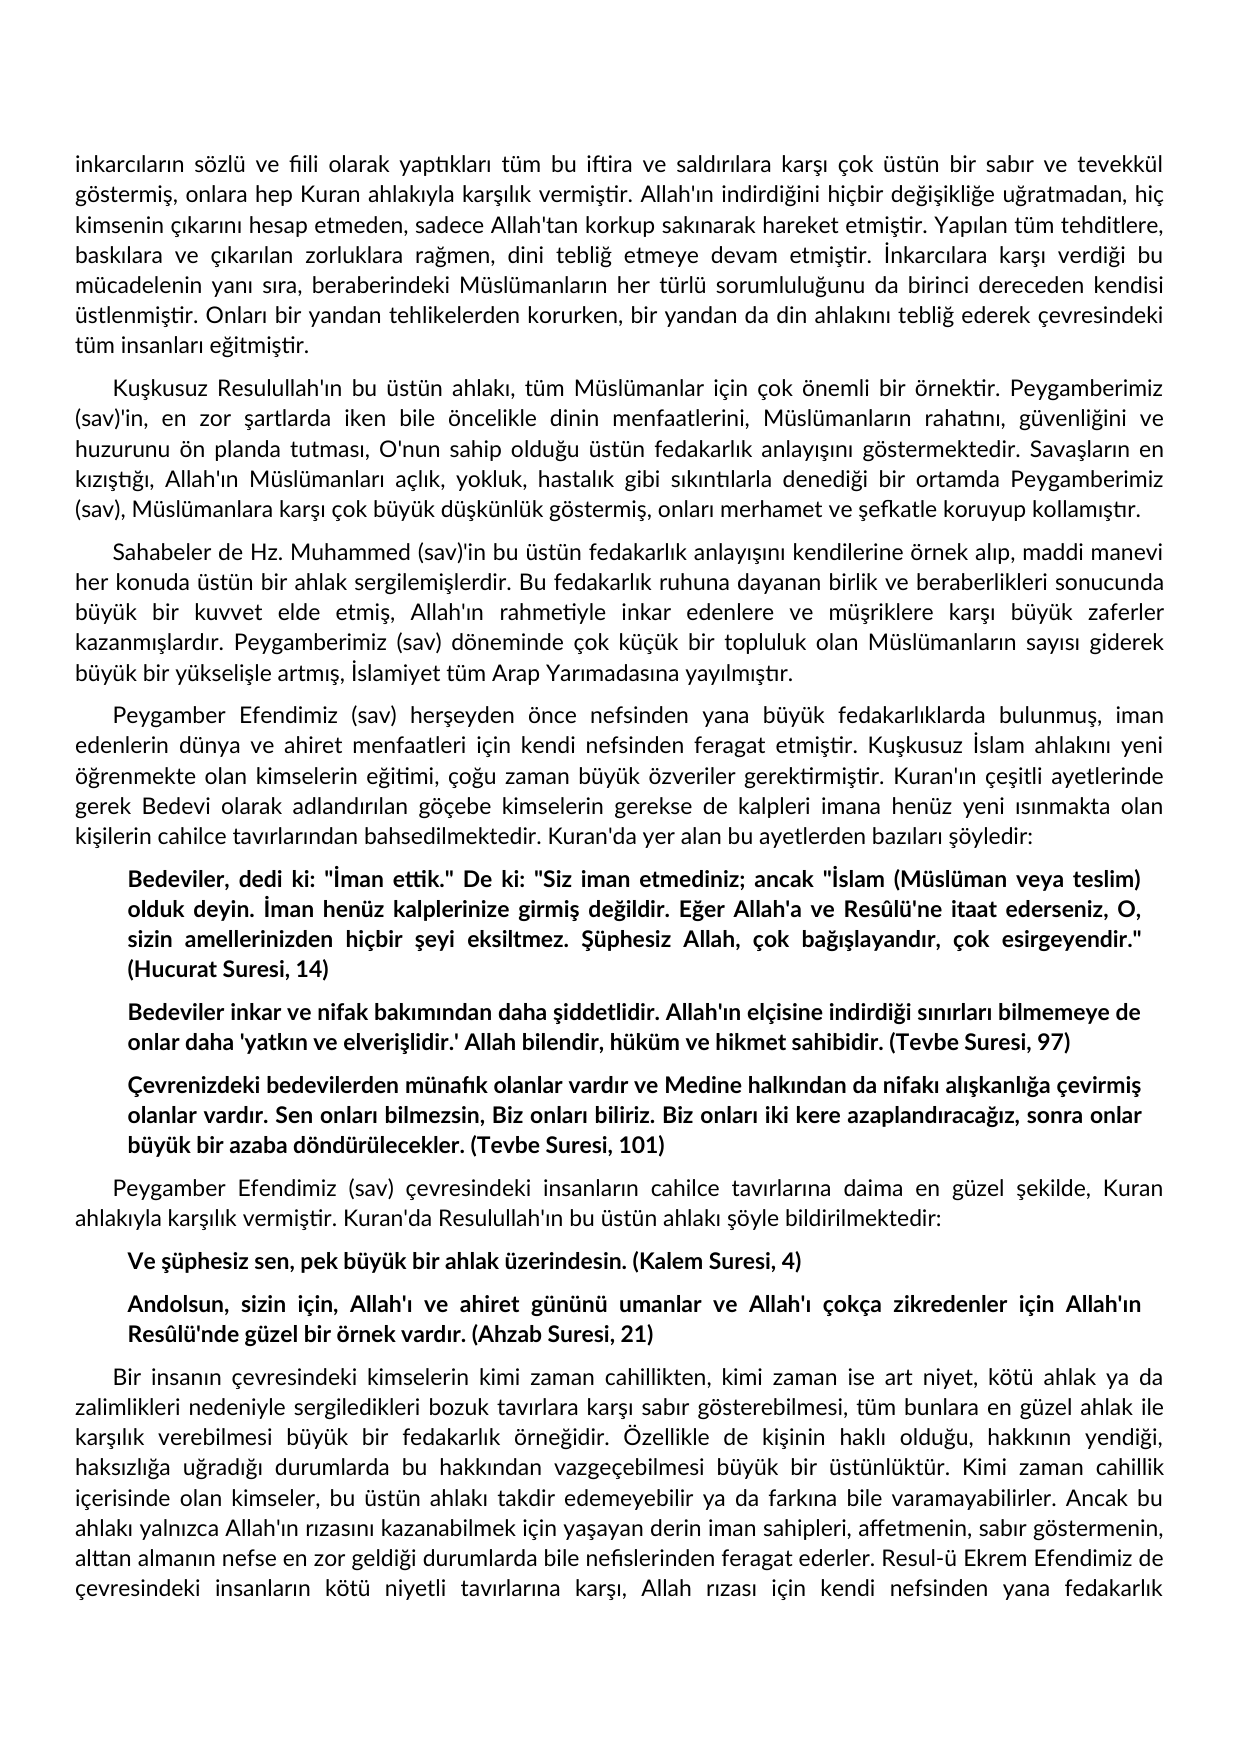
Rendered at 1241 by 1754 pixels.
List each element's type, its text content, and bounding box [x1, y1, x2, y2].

text Sahabeler de Hz. Muhammed (sav)'in bu üstün fedakarlık anlayışını kendilerine örnek alıp, maddi manevi her konuda üstün bir ahlak sergilemişlerdir. Bu fedakarlık ruhuna dayanan birlik ve beraberlikleri sonucunda büyük bir kuvvet elde etmiş, Allah'ın rahmetiyle inkar edenlere ve müşriklere karşı büyük zaferler kazanmışlardır. Peygamberimiz (sav) döneminde çok küçük bir topluluk olan Müslümanların sayısı giderek büyük bir yükselişle artmış, İslamiyet tüm Arap Yarımadasına yayılmıştır. [75, 537, 1165, 686]
text Peygamber Efendimiz (sav) herşeyden önce nefsinden yana büyük fedakarlıklarda bulunmuş, iman edenlerin dünya ve ahiret menfaatleri için kendi nefsinden feragat etmiştir. Kuşkusuz İslam ahlakını yeni öğrenmekte olan kimselerin eğitimi, çoğu zaman büyük özveriler gerektirmiştir. Kuran'ın çeşitli ayetlerinde gerek Bedevi olarak adlandırılan göçebe kimselerin gerekse de kalpleri imana henüz yeni ısınmakta olan kişilerin cahilce tavırlarından bahsedilmektedir. Kuran'da yer alan bu ayetlerden bazıları şöyledir: [75, 701, 1165, 849]
text Ve şüphesiz sen, pek büyük bir ahlak üzerindesin. (Kalem Suresi, 4) [127, 1247, 1143, 1274]
text Bedeviler inkar ve nifak bakımından daha şiddetlidir. Allah'ın elçisine indirdiği sınırları bilmemeye de onlar daha 'yatkın ve elverişlidir.' Allah bilendir, hüküm ve hikmet sahibidir. (Tevbe Suresi, 97) [127, 998, 1143, 1056]
text Peygamber Efendimiz (sav) çevresindeki insanların cahilce tavırlarına daima en güzel şekilde, Kuran ahlakıyla karşılık vermiştir. Kuran'da Resulullah'ın bu üstün ahlakı şöyle bildirilmektedir: [75, 1174, 1165, 1232]
text Bir insanın çevresindeki kimselerin kimi zaman cahillikten, kimi zaman ise art niyet, kötü ahlak ya da zalimlikleri nedeniyle sergiledikleri bozuk tavırlara karşı sabır gösterebilmesi, tüm bunlara en güzel ahlak ile karşılık verebilmesi büyük bir fedakarlık örneğidir. Özellikle de kişinin haklı olduğu, hakkının yendiği, haksızlığa uğradığı durumlarda bu hakkından vazgeçebilmesi büyük bir üstünlüktür. Kimi zaman cahillik içerisinde olan kimseler, bu üstün ahlakı takdir edemeyebilir ya da farkına bile varamayabilirler. Ancak bu ahlakı yalnızca Allah'ın rızasını kazanabilmek için yaşayan derin iman sahipleri, affetmenin, sabır göstermenin, alttan almanın nefse en zor geldiği durumlarda bile nefislerinden feragat ederler. Resul-ü Ekrem Efendimiz de çevresindeki insanların kötü niyetli tavırlarına karşı, Allah rızası için kendi nefsinden yana fedakarlık [75, 1362, 1165, 1601]
text Çevrenizdeki bedevilerden münafık olanlar vardır ve Medine halkından da nifakı alışkanlığa çevirmiş olanlar vardır. Sen onları bilmezsin, Biz onları biliriz. Biz onları iki kere azaplandıracağız, sonra onlar büyük bir azaba döndürülecekler. (Tevbe Suresi, 101) [127, 1071, 1143, 1159]
text Kuşkusuz Resulullah'ın bu üstün ahlakı, tüm Müslümanlar için çok önemli bir örnektir. Peygamberimiz (sav)'in, en zor şartlarda iken bile öncelikle dinin menfaatlerini, Müslümanların rahatını, güvenliğini ve huzurunu ön planda tutması, O'nun sahip olduğu üstün fedakarlık anlayışını göstermektedir. Savaşların en kızıştığı, Allah'ın Müslümanları açlık, yokluk, hastalık gibi sıkıntılarla denediği bir ortamda Peygamberimiz (sav), Müslümanlara karşı çok büyük düşkünlük göstermiş, onları merhamet ve şefkatle koruyup kollamıştır. [75, 374, 1165, 522]
text inkarcıların sözlü ve fiili olarak yaptıkları tüm bu iftira ve saldırılara karşı çok üstün bir sabır ve tevekkül göstermiş, onlara hep Kuran ahlakıyla karşılık vermiştir. Allah'ın indirdiğini hiçbir değişikliğe uğratmadan, hiç kimsenin çıkarını hesap etmeden, sadece Allah'tan korkup sakınarak hareket etmiştir. Yapılan tüm tehditlere, baskılara ve çıkarılan zorluklara rağmen, dini tebliğ etmeye devam etmiştir. İnkarcılara karşı verdiği bu mücadelenin yanı sıra, beraberindeki Müslümanların her türlü sorumluluğunu da birinci dereceden kendisi üstlenmiştir. Onları bir yandan tehlikelerden korurken, bir yandan da din ahlakını tebliğ ederek çevresindeki tüm insanları eğitmiştir. [75, 150, 1165, 359]
text Bedeviler, dedi ki: "İman ettik." De ki: "Siz iman etmediniz; ancak "İslam (Müslüman veya teslim) olduk deyin. İman henüz kalplerinize girmiş değildir. Eğer Allah'a ve Resûlü'ne itaat ederseniz, O, sizin amellerinizden hiçbir şeyi eksiltmez. Şüphesiz Allah, çok bağışlayandır, çok esirgeyendir." (Hucurat Suresi, 14) [127, 864, 1143, 983]
text Andolsun, sizin için, Allah'ı ve ahiret gününü umanlar ve Allah'ı çokça zikredenler için Allah'ın Resûlü'nde güzel bir örnek vardır. (Ahzab Suresi, 21) [127, 1289, 1143, 1347]
